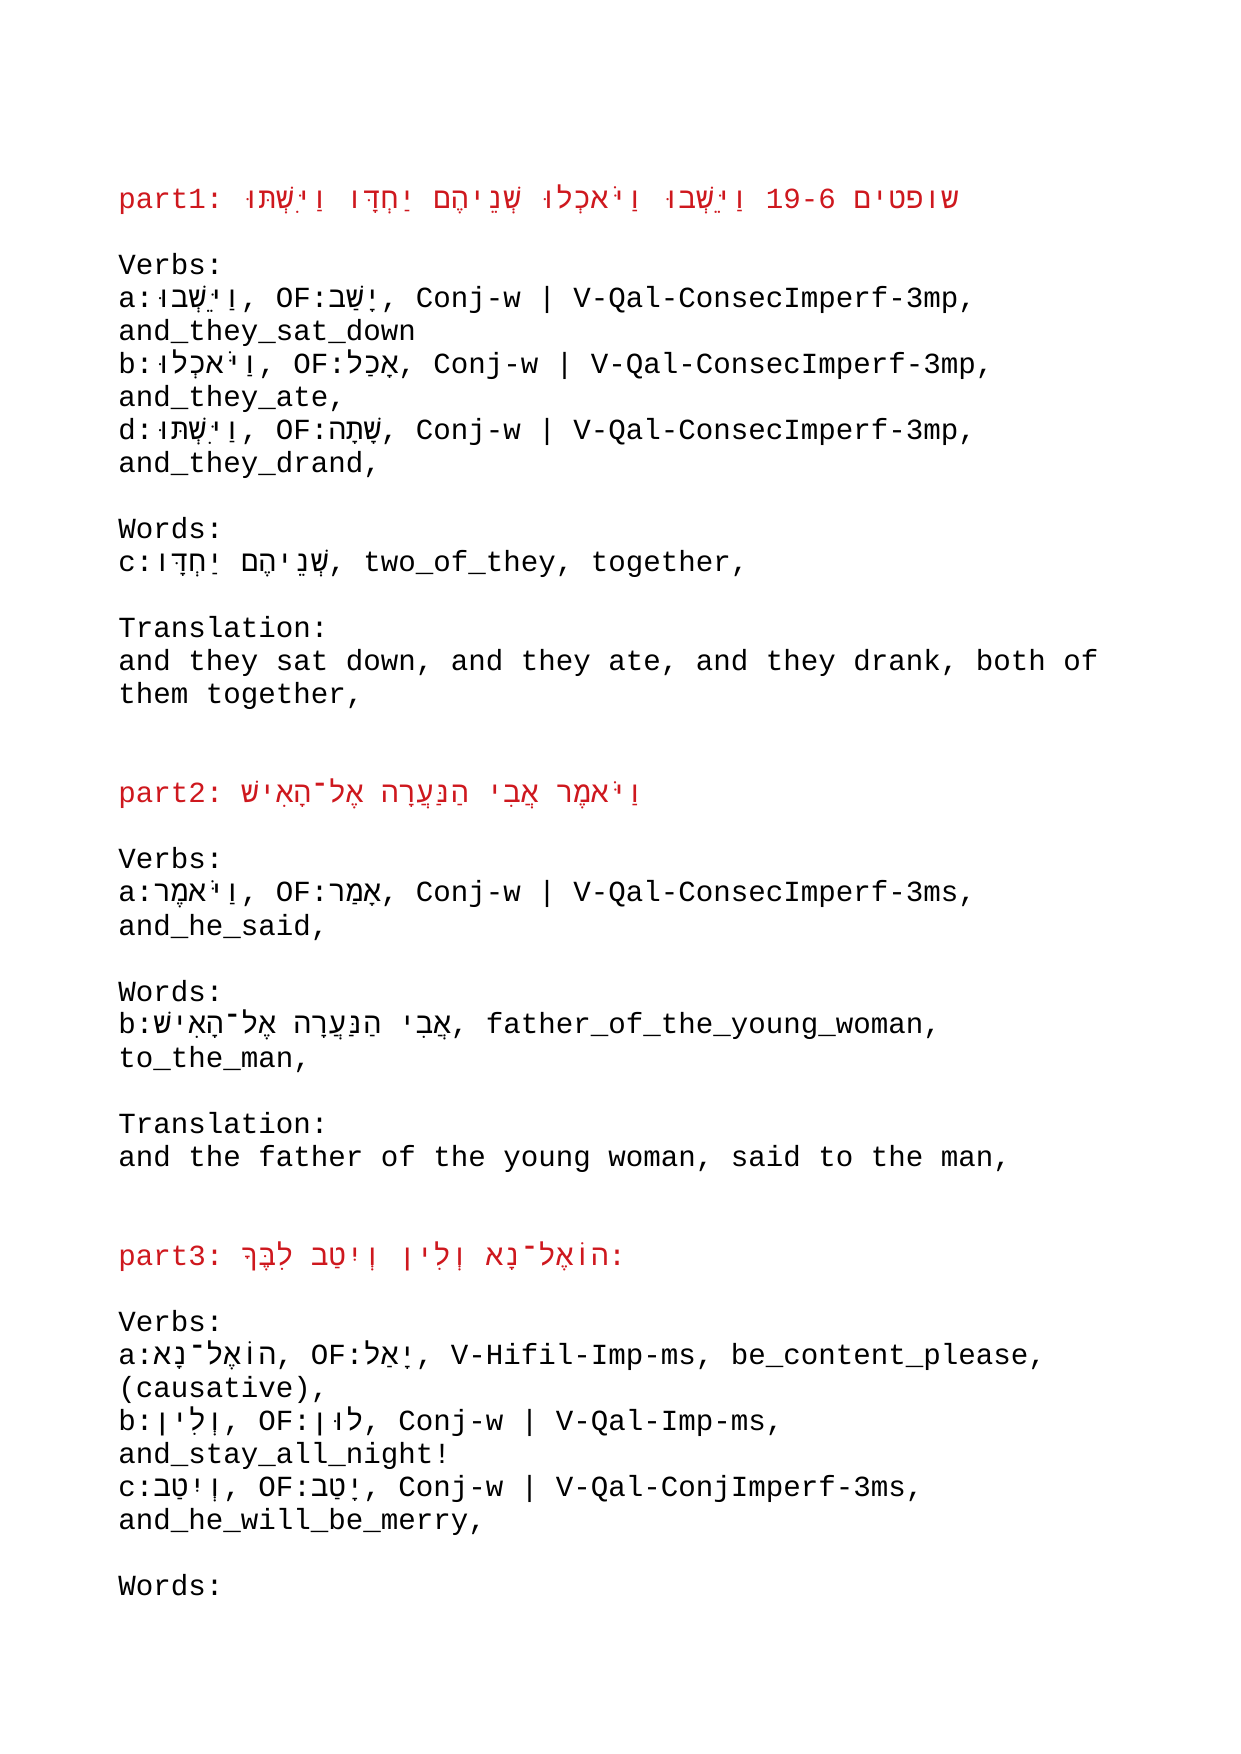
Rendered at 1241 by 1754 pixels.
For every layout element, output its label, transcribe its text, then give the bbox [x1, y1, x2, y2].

text Words: [118, 514, 1122, 547]
text part1: שופטים 19-6 וַיֵּשְׁבוּ וַיֹּאכְלוּ שְׁנֵיהֶם יַחְדָּו וַיִּשְׁתּוּ [118, 184, 1122, 217]
text d:וַיִּשְׁתּוּ, OF:שָׁתָה, Conj-w | V-Qal-ConsecImperf-3mp, and_they_drand, [118, 415, 1122, 481]
text Translation: [118, 1109, 1122, 1142]
text and the father of the young woman, said to the man, [118, 1142, 1122, 1175]
text a:וַיֹּאמֶר, OF:אָמַר, Conj-w | V-Qal-ConsecImperf-3ms, and_he_said, [118, 878, 1122, 944]
text b:אֲבִי הַנַּעֲרָה אֶל־הָאִישׁ, father_of_the_young_woman, to_the_man, [118, 1010, 1122, 1076]
text b:וְלִין, OF:לוּן, Conj-w | V-Qal-Imp-ms, and_stay_all_night! [118, 1406, 1122, 1472]
text c:וְיִטַב, OF:יָטַב, Conj-w | V-Qal-ConjImperf-3ms, and_he_will_be_merry, [118, 1472, 1122, 1538]
text a:וַיֵּשְׁבוּ, OF:יָשַׁב, Conj-w | V-Qal-ConsecImperf-3mp, and_they_sat_down [118, 283, 1122, 349]
text Words: [118, 1571, 1122, 1604]
text b:וַיֹּאכְלוּ, OF:אָכַל, Conj-w | V-Qal-ConsecImperf-3mp, and_they_ate, [118, 349, 1122, 415]
text Words: [118, 977, 1122, 1010]
text c:שְׁנֵיהֶם יַחְדָּו, two_of_they, together, [118, 547, 1122, 580]
text part2: וַיֹּאמֶר אֲבִי הַנַּעֲרָה אֶל־הָאִישׁ [118, 778, 1122, 812]
text Translation: [118, 613, 1122, 646]
text Verbs: [118, 844, 1122, 878]
text and they sat down, and they ate, and they drank, both of them together, [118, 646, 1122, 712]
text Verbs: [118, 250, 1122, 283]
text part3: הוֹאֶל־נָא וְלִין וְיִטַב לִבֶּךָ: [118, 1241, 1122, 1274]
text a:הוֹאֶל־נָא, OF:יָאַל, V-Hifil-Imp-ms, be_content_please, (causative), [118, 1340, 1122, 1406]
text Verbs: [118, 1307, 1122, 1340]
